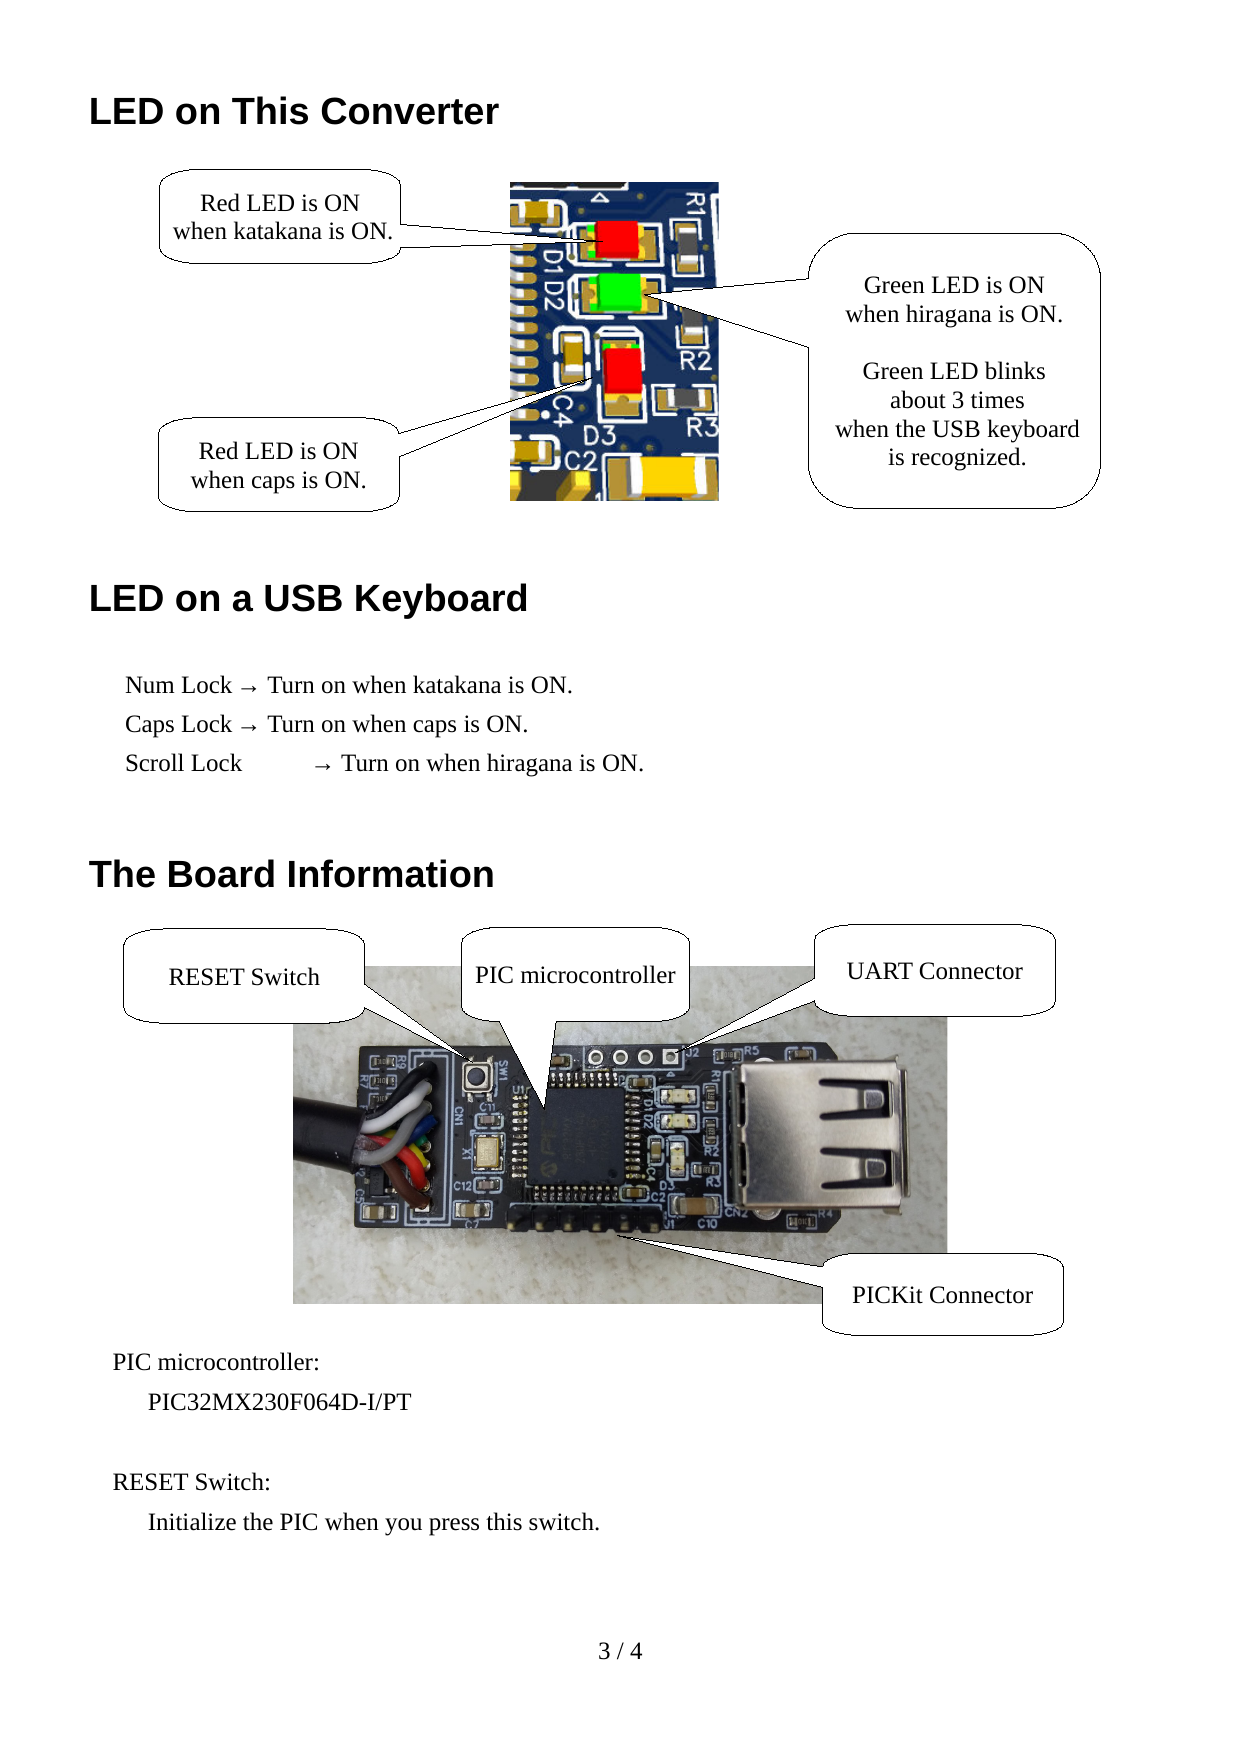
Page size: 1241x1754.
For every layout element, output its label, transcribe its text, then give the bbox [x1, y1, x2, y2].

subtitle LED on a USB Keyboard [88, 575, 1152, 619]
picture [293, 966, 948, 1304]
text Scroll Lock → Turn on when hiragana is ON. [88, 748, 1152, 777]
subtitle PIC microcontroller: [112, 1347, 1152, 1375]
list Initialize the PIC when you press this switch. [148, 1507, 1152, 1536]
subtitle The Board Information [88, 851, 1152, 895]
picture [510, 182, 719, 501]
text Caps Lock → Turn on when caps is ON. [88, 709, 1152, 738]
list PIC32MX230F064D-I/PT [148, 1387, 1152, 1416]
subtitle LED on This Converter [88, 88, 1152, 132]
text Num Lock → Turn on when katakana is ON. [88, 671, 1152, 699]
subtitle RESET Switch: [112, 1467, 1152, 1495]
